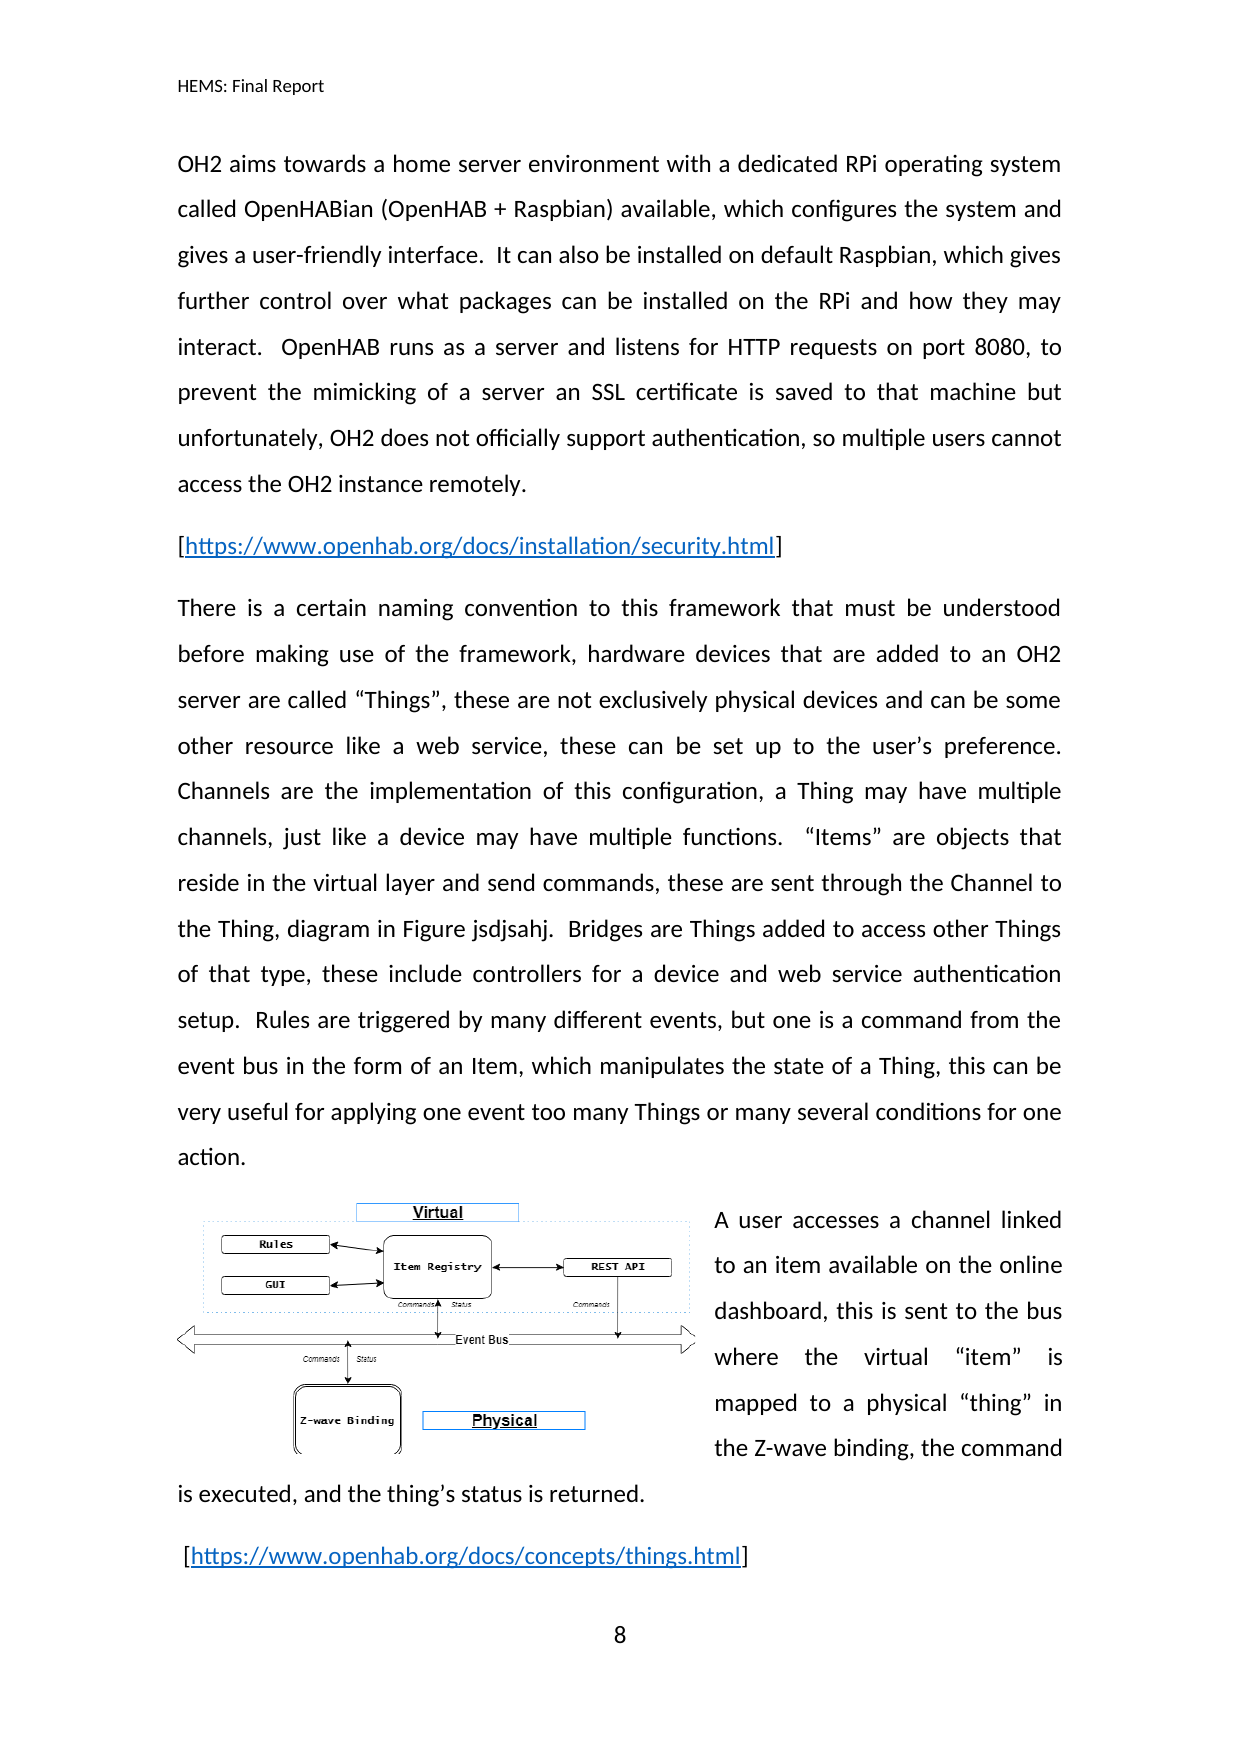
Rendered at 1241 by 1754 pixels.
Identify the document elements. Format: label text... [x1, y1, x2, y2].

text [https://www.openhab.org/docs/concepts/things.html] [177, 1541, 1063, 1571]
picture [176, 1203, 699, 1454]
text OH2 aims towards a home server environment with a dedicated RPi operating system called OpenHABian (OpenHAB + Raspbian) available, which configures the system and gives a user-friendly interface. It can also be installed on default Raspbian, which gives further control over what packages can be installed on the RPi and how they may interact. OpenHAB runs as a server and listens for HTTP requests on port 8080, to prevent the mimicking of a server an SSL certificate is saved to that machine but unfortunately, OH2 does not officially support authentication, so multiple users cannot access the OH2 instance remotely. [177, 148, 1063, 498]
text [https://www.openhab.org/docs/installation/security.html] [177, 530, 1063, 561]
text A user accesses a channel linked to an item available on the online dashboard, this is sent to the bus where the virtual “item” is mapped to a physical “thing” in the Z-wave binding, the command is executed, and the thing’s status is returned. [177, 1204, 1063, 1509]
text There is a certain naming convention to this framework that must be understood before making use of the framework, hardware devices that are added to an OH2 server are called “Things”, these are not exclusively physical devices and can be some other resource like a web service, these can be set up to the user’s preference. Channels are the implementation of this configuration, a Thing may have multiple channels, just like a device may have multiple functions. “Items” are objects that reside in the virtual layer and send commands, these are sent through the Channel to the Thing, diagram in Figure jsdjsahj. Bridges are Things added to access other Things of that type, these include controllers for a device and web service authentication setup. Rules are triggered by many different events, but one is a command from the event bus in the form of an Item, which manipulates the state of a Thing, this can be very useful for applying one event too many Things or many several conditions for one action. [177, 593, 1063, 1172]
